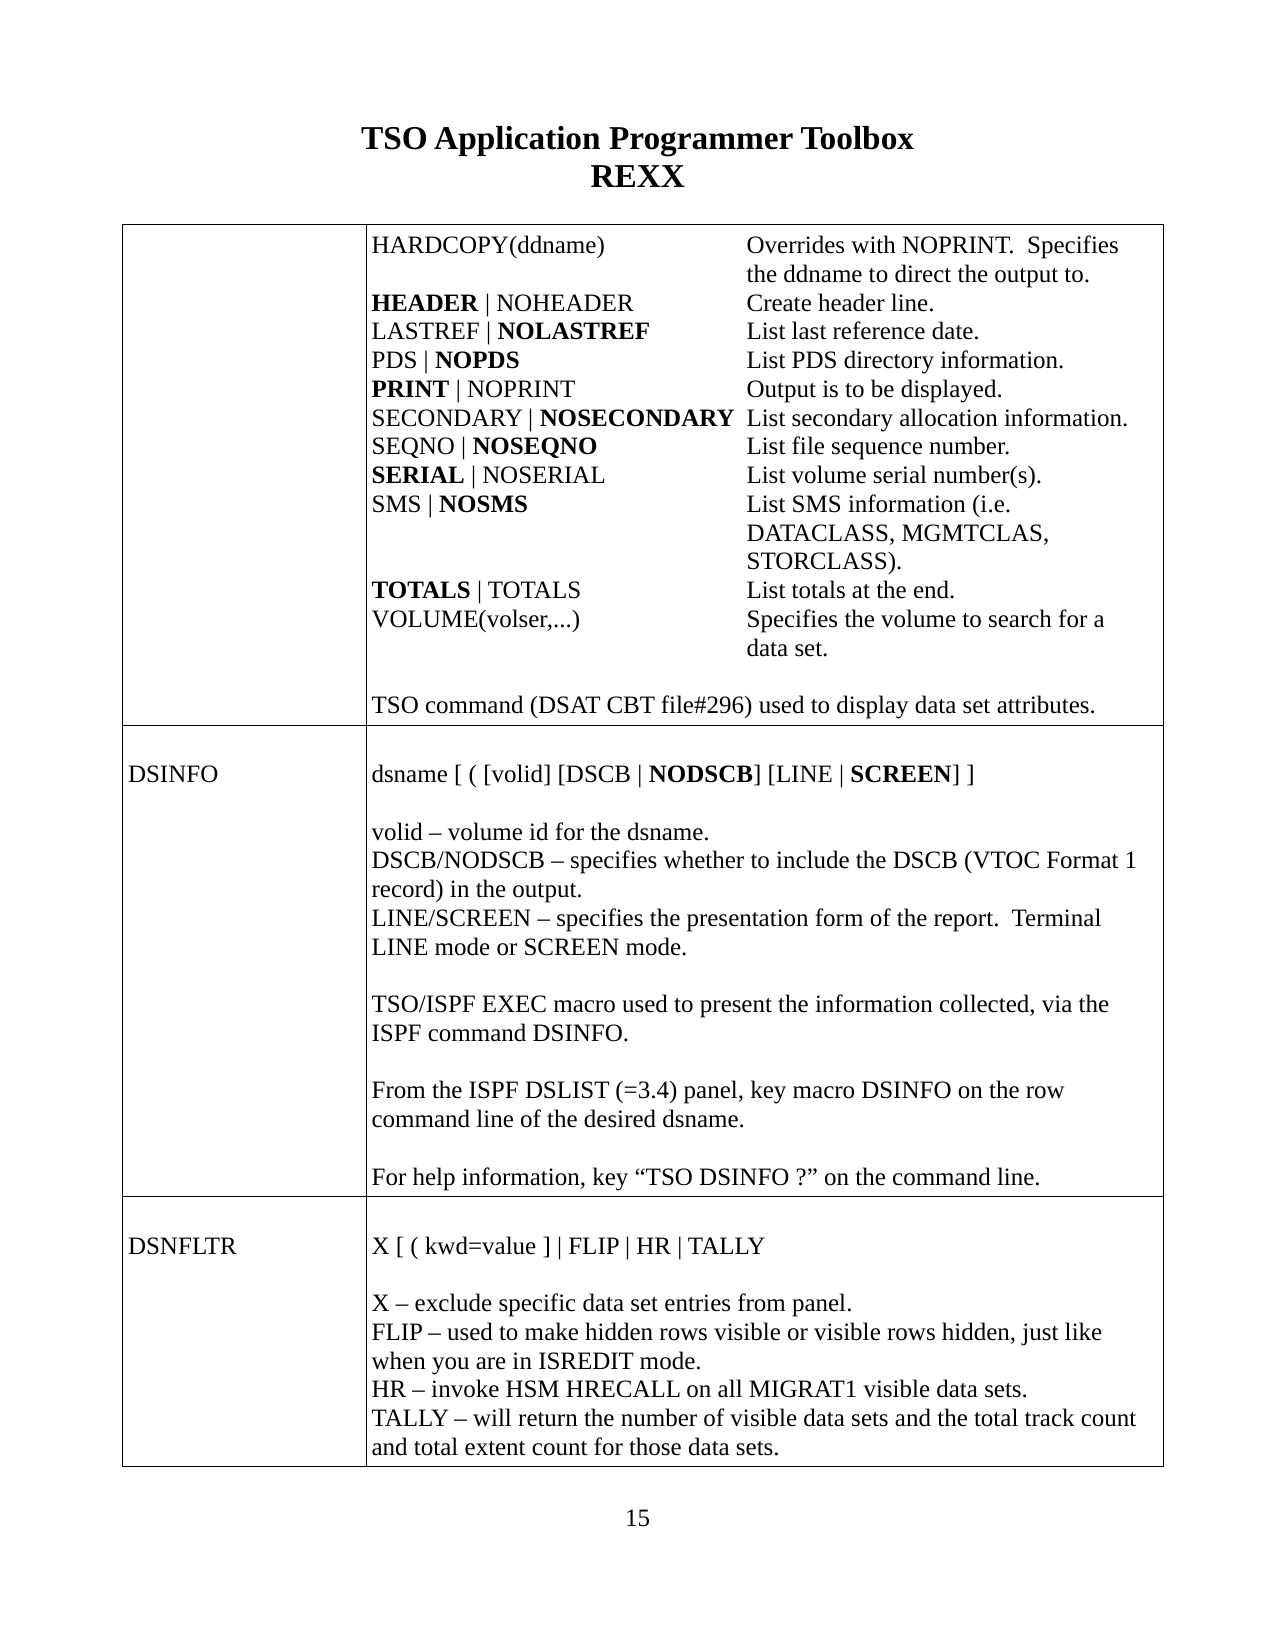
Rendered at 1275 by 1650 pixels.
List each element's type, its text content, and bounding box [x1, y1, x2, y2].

table_cell List last reference date. [746, 316, 1151, 345]
table_cell List secondary allocation information. [746, 403, 1151, 431]
table_cell TOTALS | TOTALS [371, 575, 746, 604]
table_cell HARDCOPY(ddname) [371, 230, 746, 288]
table_cell Overrides with NOPRINT. Specifies the ddname to direct the output to. [746, 230, 1151, 288]
table_cell LASTREF | NOLASTREF [371, 316, 746, 345]
table_cell PRINT | NOPRINT [371, 374, 746, 403]
table_cell TSO command (DSAT CBT file#296) used to display data set attributes. [367, 225, 1163, 724]
table_cell SERIAL | NOSERIAL [371, 460, 746, 489]
table_cell DSNFLTR [123, 1197, 366, 1466]
table_cell X [ ( kwd=value ] | FLIP | HR | TALLY X – exclude specific data set entries from panel. FLIP – used to make hidden rows visible or visible rows hidden, just like when you are in ISREDIT mode. HR – invoke HSM HRECALL on all MIGRAT1 visible data sets. TALLY – will return the number of visible data sets and the total track count and total extent count for those data sets. [367, 1197, 1163, 1466]
table_cell List totals at the end. [746, 575, 1151, 604]
table_cell Create header line. [746, 288, 1151, 316]
table_cell HEADER | NOHEADER [371, 288, 746, 316]
table_cell [123, 225, 366, 724]
table_cell PDS | NOPDS [371, 345, 746, 374]
table_cell DSINFO [123, 726, 366, 1196]
table_cell Output is to be displayed. [746, 374, 1151, 403]
table_cell VOLUME(volser,...) [371, 604, 746, 661]
table_cell SECONDARY | NOSECONDARY [371, 403, 746, 431]
table_cell SEQNO | NOSEQNO [371, 431, 746, 460]
table_cell List PDS directory information. [746, 345, 1151, 374]
table_cell List file sequence number. [746, 431, 1151, 460]
table_cell SMS | NOSMS [371, 489, 746, 575]
table_cell List SMS information (i.e. DATACLASS, MGMTCLAS, STORCLASS). [746, 489, 1151, 575]
table_cell Specifies the volume to search for a data set. [746, 604, 1151, 661]
table_cell dsname [ ( [volid] [DSCB | NODSCB] [LINE | SCREEN] ] volid – volume id for the dsname. DSCB/NODSCB – specifies whether to include the DSCB (VTOC Format 1 record) in the output. LINE/SCREEN – specifies the presentation form of the report. Terminal LINE mode or SCREEN mode. TSO/ISPF EXEC macro used to present the information collected, via the ISPF command DSINFO. From the ISPF DSLIST (=3.4) panel, key macro DSINFO on the row command line of the desired dsname. For help information, key “TSO DSINFO ?” on the command line. [367, 726, 1163, 1196]
table_cell List volume serial number(s). [746, 460, 1151, 489]
